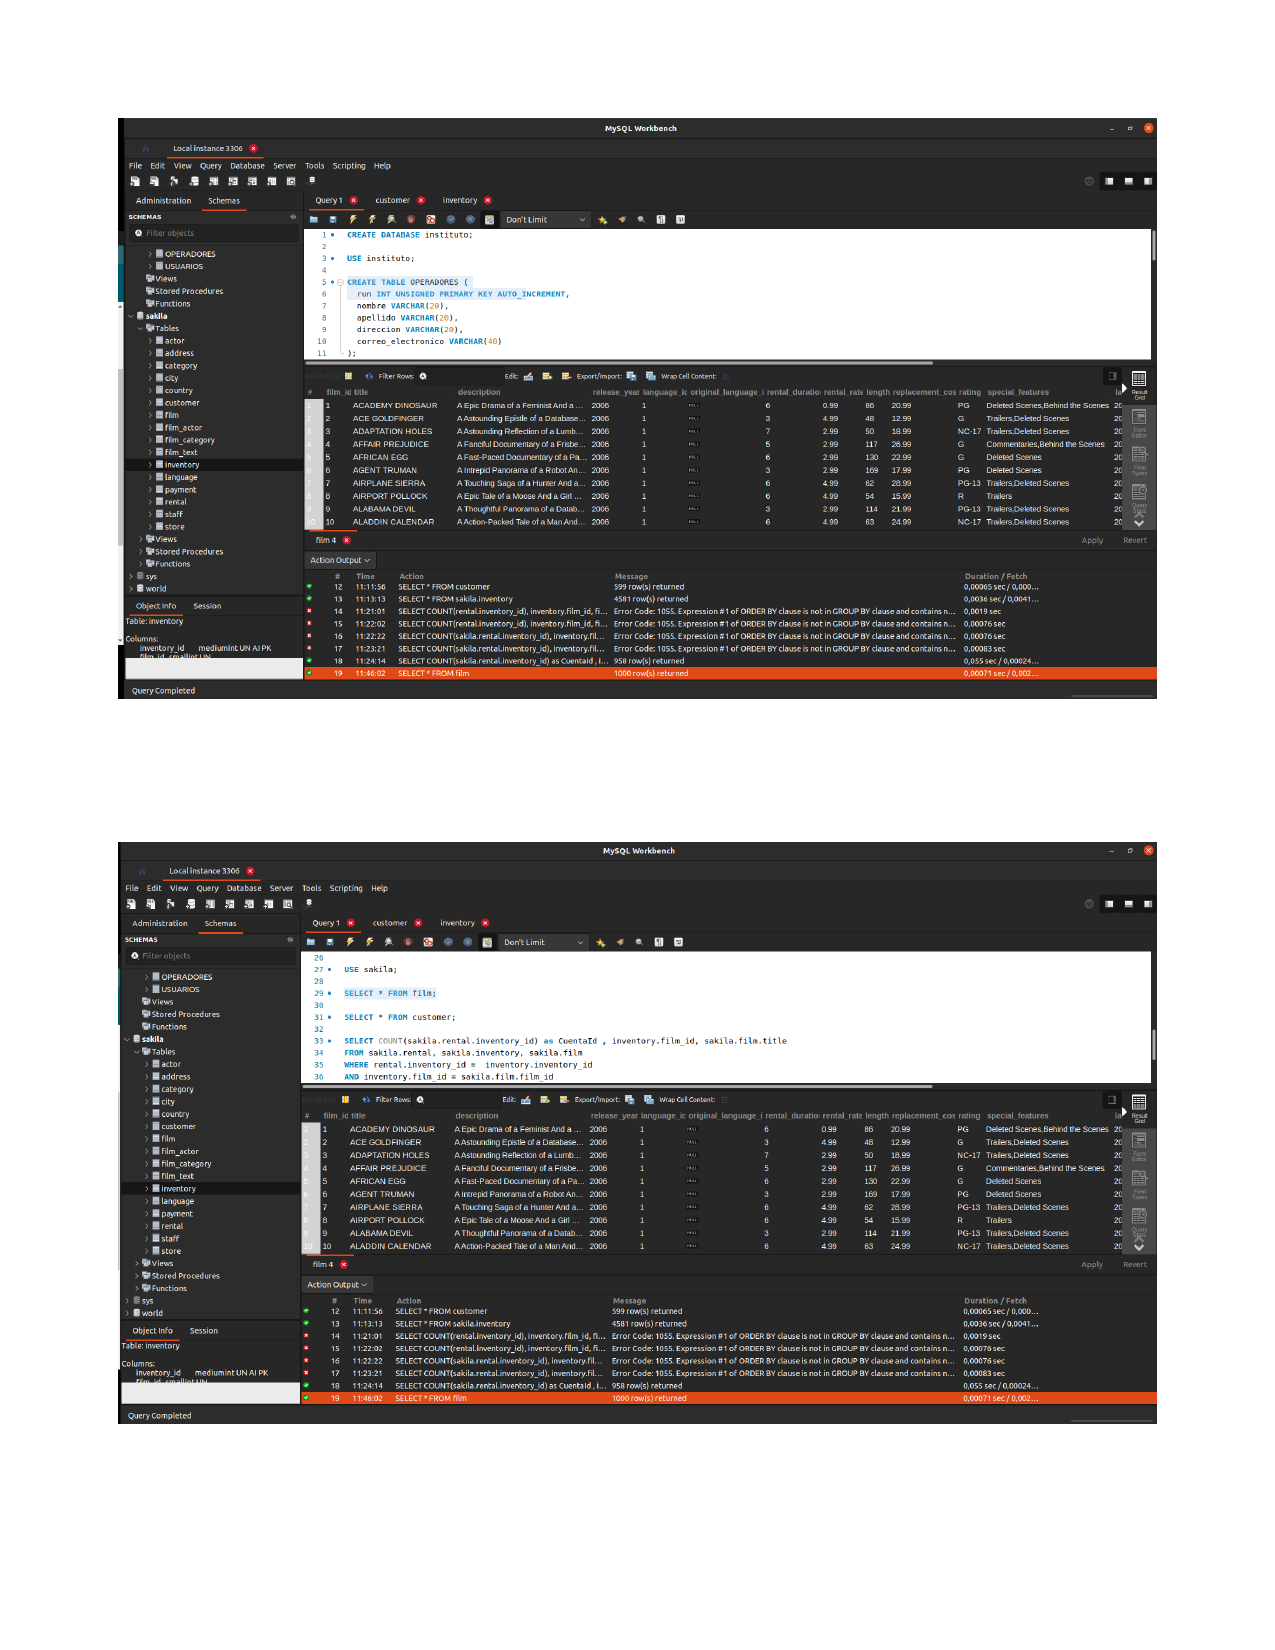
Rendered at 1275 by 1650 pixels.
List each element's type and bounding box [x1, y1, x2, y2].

picture [118, 118, 1157, 699]
picture [118, 842, 1157, 1424]
